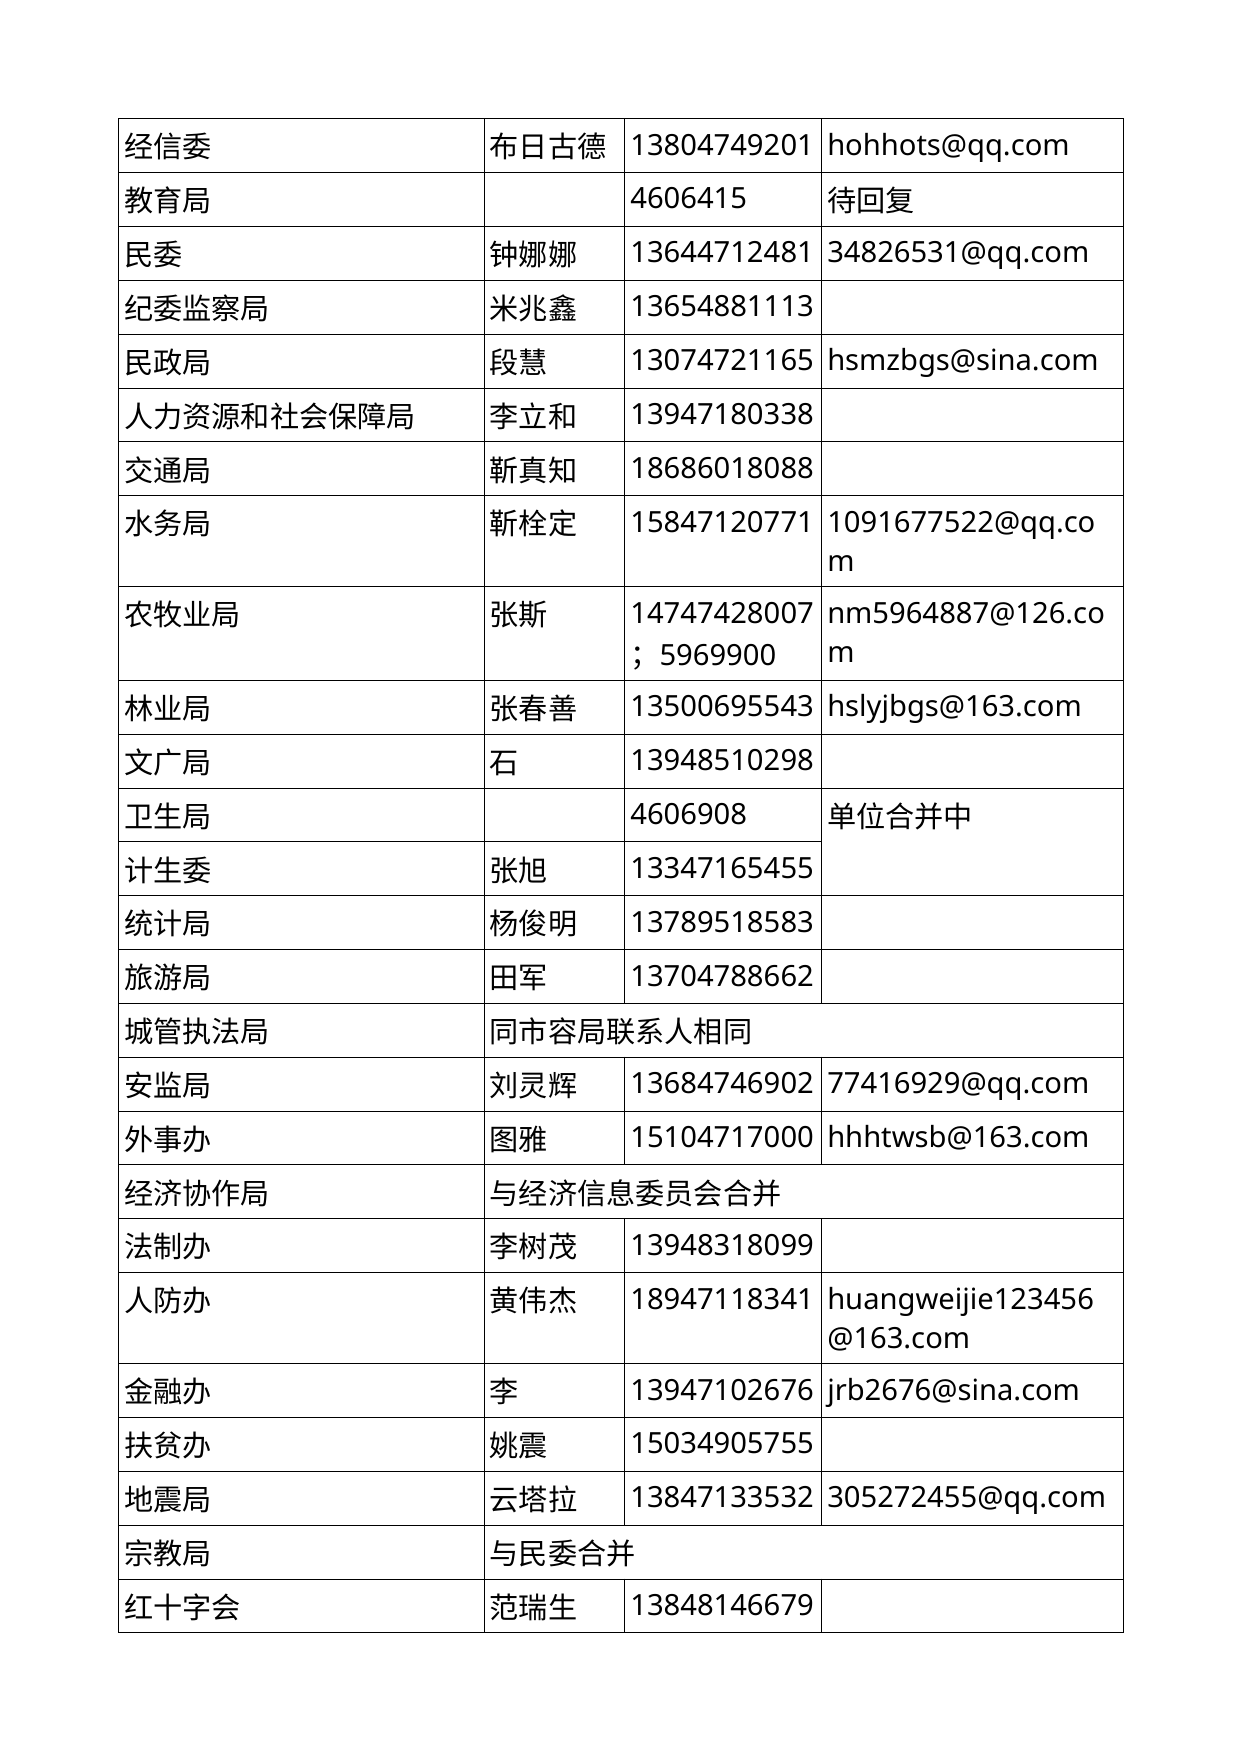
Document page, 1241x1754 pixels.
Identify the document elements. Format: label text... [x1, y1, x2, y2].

table_cell [822, 1418, 1123, 1471]
table_cell 金融办 [119, 1364, 484, 1417]
table_cell 1091677522@qq.com [822, 496, 1123, 586]
table_cell 经济协作局 [119, 1165, 484, 1218]
table_cell [822, 389, 1123, 441]
table_cell 李 [485, 1364, 624, 1417]
table_cell 卫生局 [119, 789, 484, 841]
table_cell 法制办 [119, 1219, 484, 1272]
table_cell 15847120771 [625, 496, 821, 586]
table_cell 田军 [485, 950, 624, 1003]
table_cell 民委 [119, 227, 484, 280]
table_cell huangweijie123456@163.com [822, 1273, 1123, 1363]
table_cell 张旭 [485, 842, 624, 895]
table_cell 18686018088 [625, 442, 821, 495]
table_cell 13847133532 [625, 1472, 821, 1524]
table_cell 黄伟杰 [485, 1273, 624, 1363]
table_cell 13947102676 [625, 1364, 821, 1417]
table_cell 18947118341 [625, 1273, 821, 1363]
table_cell 纪委监察局 [119, 281, 484, 333]
table_cell 计生委 [119, 842, 484, 895]
table_cell 宗教局 [119, 1526, 484, 1578]
table_cell 石 [485, 735, 624, 787]
table_cell 布日古德 [485, 119, 624, 172]
table_cell 人力资源和社会保障局 [119, 389, 484, 441]
table_cell 13654881113 [625, 281, 821, 333]
table_cell 米兆鑫 [485, 281, 624, 333]
table_cell 14747428007；5969900 [625, 587, 821, 680]
table_cell 红十字会 [119, 1580, 484, 1632]
table_cell 4606415 [625, 173, 821, 226]
table_cell 李立和 [485, 389, 624, 441]
table_cell 地震局 [119, 1472, 484, 1524]
table_cell 交通局 [119, 442, 484, 495]
table_cell 文广局 [119, 735, 484, 787]
table_cell 13804749201 [625, 119, 821, 172]
table_cell 扶贫办 [119, 1418, 484, 1471]
table_cell 民政局 [119, 335, 484, 387]
table_cell 靳栓定 [485, 496, 624, 586]
table_cell 13704788662 [625, 950, 821, 1003]
table_cell 与经济信息委员会合并 [485, 1165, 1123, 1218]
table_cell 姚震 [485, 1418, 624, 1471]
table_cell 待回复 [822, 173, 1123, 226]
table_cell 段慧 [485, 335, 624, 387]
table_cell 15104717000 [625, 1112, 821, 1164]
table_cell 水务局 [119, 496, 484, 586]
table_cell hhhtwsb@163.com [822, 1112, 1123, 1164]
table_cell 13947180338 [625, 389, 821, 441]
table_cell 杨俊明 [485, 896, 624, 949]
table_cell [822, 281, 1123, 333]
table_cell [822, 950, 1123, 1003]
table_cell [822, 896, 1123, 949]
table_cell 与民委合并 [485, 1526, 1123, 1578]
table_cell 农牧业局 [119, 587, 484, 680]
table_cell hslyjbgs@163.com [822, 681, 1123, 733]
table_cell 13848146679 [625, 1580, 821, 1632]
table_cell 统计局 [119, 896, 484, 949]
table_cell 安监局 [119, 1058, 484, 1111]
table_cell 刘灵辉 [485, 1058, 624, 1111]
table_cell 4606908 [625, 789, 821, 841]
table_cell 单位合并中 [822, 789, 1123, 895]
table_cell 13948510298 [625, 735, 821, 787]
table_cell 13500695543 [625, 681, 821, 733]
table_cell 张斯 [485, 587, 624, 680]
table_cell 13347165455 [625, 842, 821, 895]
table_cell 同市容局联系人相同 [485, 1004, 1123, 1057]
table_cell 人防办 [119, 1273, 484, 1363]
table_cell nm5964887@126.com [822, 587, 1123, 680]
table_cell [822, 442, 1123, 495]
table_cell 13789518583 [625, 896, 821, 949]
table_cell [822, 1580, 1123, 1632]
table_cell 15034905755 [625, 1418, 821, 1471]
table_cell [485, 789, 624, 841]
table_cell 李树茂 [485, 1219, 624, 1272]
table_cell 钟娜娜 [485, 227, 624, 280]
table_cell 靳真知 [485, 442, 624, 495]
table_cell 旅游局 [119, 950, 484, 1003]
table_cell hohhots@qq.com [822, 119, 1123, 172]
table_cell 林业局 [119, 681, 484, 733]
table_cell 13684746902 [625, 1058, 821, 1111]
table_cell [822, 1219, 1123, 1272]
table_cell jrb2676@sina.com [822, 1364, 1123, 1417]
table_cell 云塔拉 [485, 1472, 624, 1524]
table_cell 13644712481 [625, 227, 821, 280]
table_cell 图雅 [485, 1112, 624, 1164]
table_cell 305272455@qq.com [822, 1472, 1123, 1524]
table_cell 外事办 [119, 1112, 484, 1164]
table_cell [485, 173, 624, 226]
table_cell [822, 735, 1123, 787]
table_cell 教育局 [119, 173, 484, 226]
table_cell hsmzbgs@sina.com [822, 335, 1123, 387]
table_cell 77416929@qq.com [822, 1058, 1123, 1111]
table_cell 城管执法局 [119, 1004, 484, 1057]
table_cell 张春善 [485, 681, 624, 733]
table_cell 经信委 [119, 119, 484, 172]
table_cell 13948318099 [625, 1219, 821, 1272]
table_cell 34826531@qq.com [822, 227, 1123, 280]
table_cell 13074721165 [625, 335, 821, 387]
table_cell 范瑞生 [485, 1580, 624, 1632]
